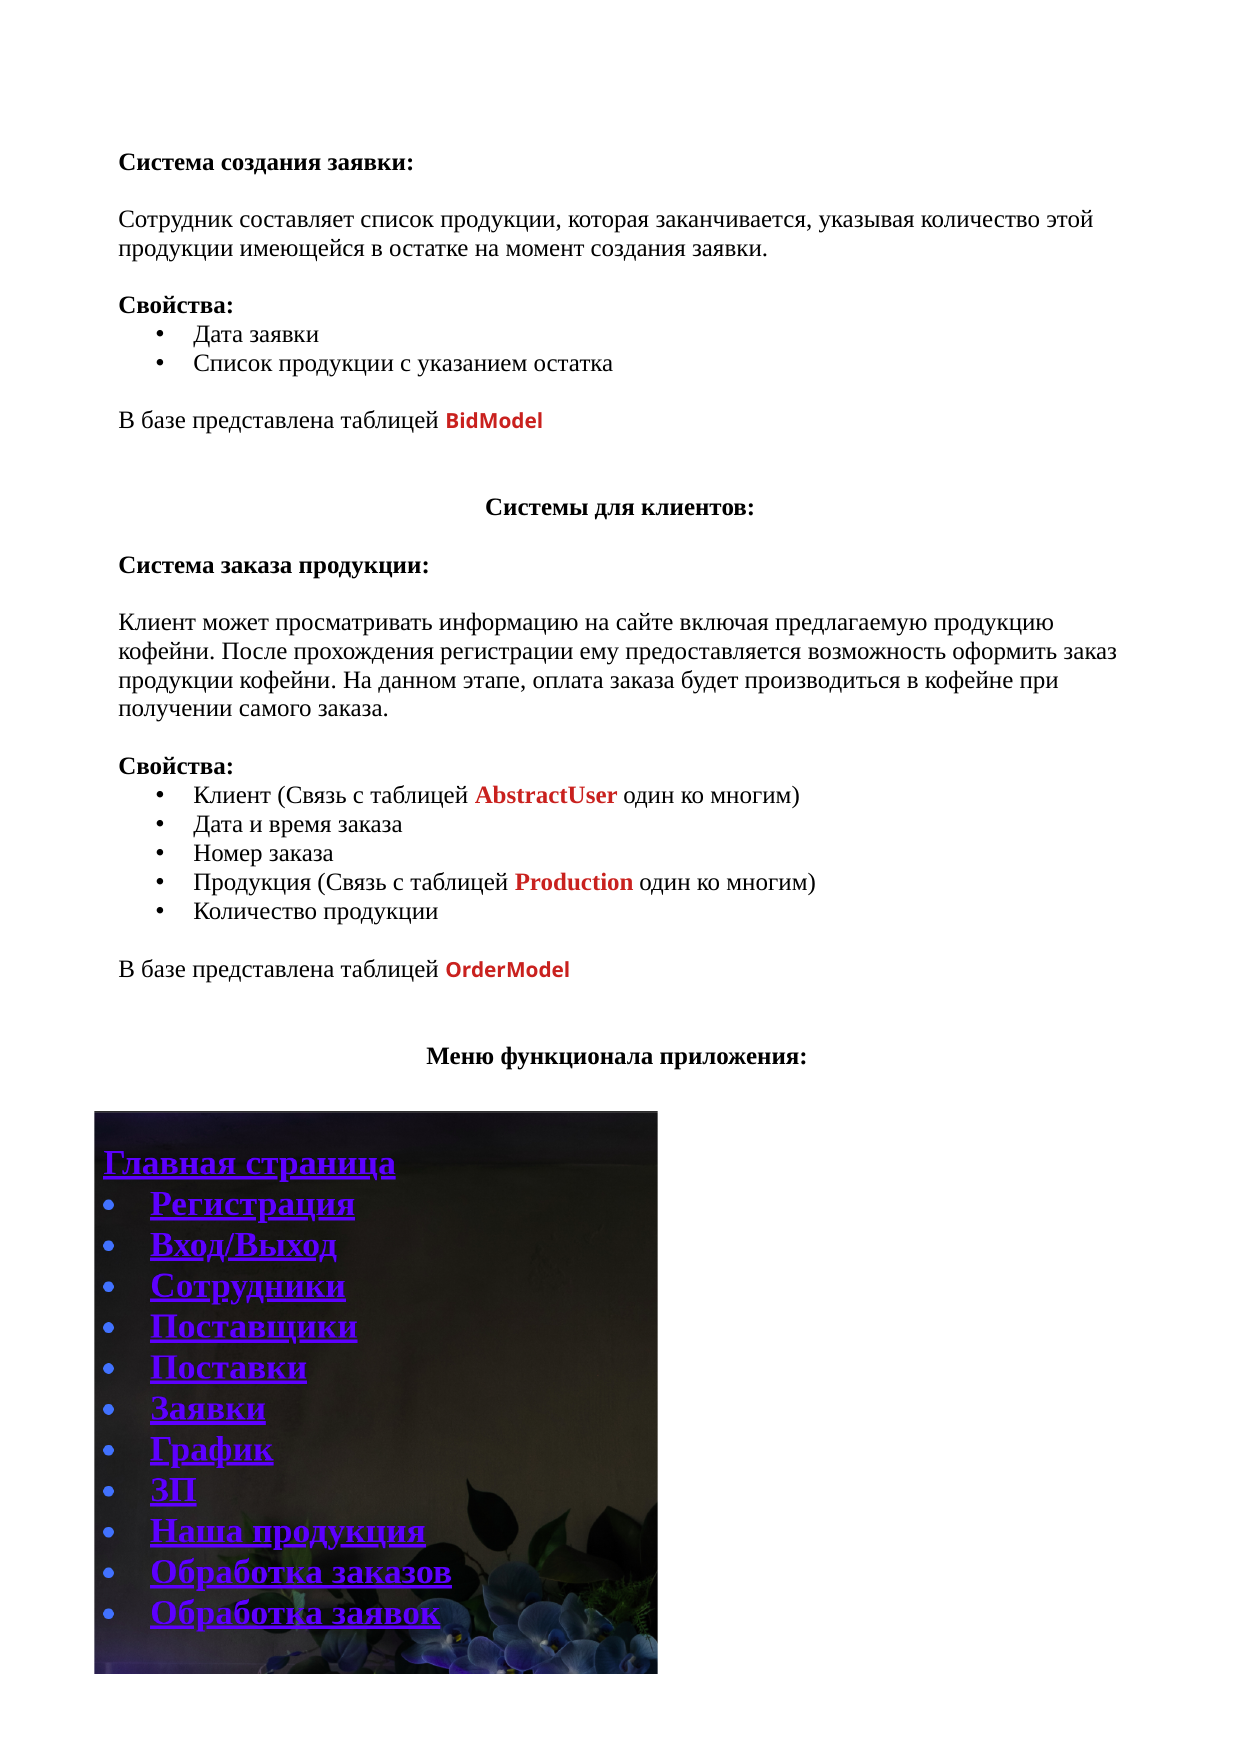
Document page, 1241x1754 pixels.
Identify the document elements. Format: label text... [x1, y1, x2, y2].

list Количество продукции [156, 896, 1122, 925]
text Система создания заявки: [118, 147, 1122, 176]
text Свойства: [118, 291, 1122, 319]
list Продукция (Связь с таблицей Production один ко многим) [156, 867, 1122, 896]
list Дата заявки [156, 319, 1122, 348]
list Дата и время заказа [156, 809, 1122, 838]
picture [94, 1111, 658, 1674]
text Клиент может просматривать информацию на сайте включая предлагаемую продукцию кофейни. После прохождения регистрации ему предоставляется возможность оформить заказ продукции кофейни. На данном этапе, оплата заказа будет производиться в кофейне при получении самого заказа. [118, 607, 1122, 722]
text Системы для клиентов: [118, 492, 1122, 521]
text Система заказа продукции: [118, 550, 1122, 578]
list Клиент (Связь с таблицей AbstractUser один ко многим) [156, 780, 1122, 809]
list Номер заказа [156, 838, 1122, 867]
text В базе представлена таблицей BidModel [118, 406, 1122, 435]
list Список продукции с указанием остатка [156, 348, 1122, 377]
text Сотрудник составляет список продукции, которая заканчивается, указывая количество этой продукции имеющейся в остатке на момент создания заявки. [118, 204, 1122, 262]
text Меню функционала приложения: [118, 1041, 1122, 1069]
text Свойства: [118, 751, 1122, 780]
text В базе представлена таблицей OrderModel [118, 954, 1122, 983]
